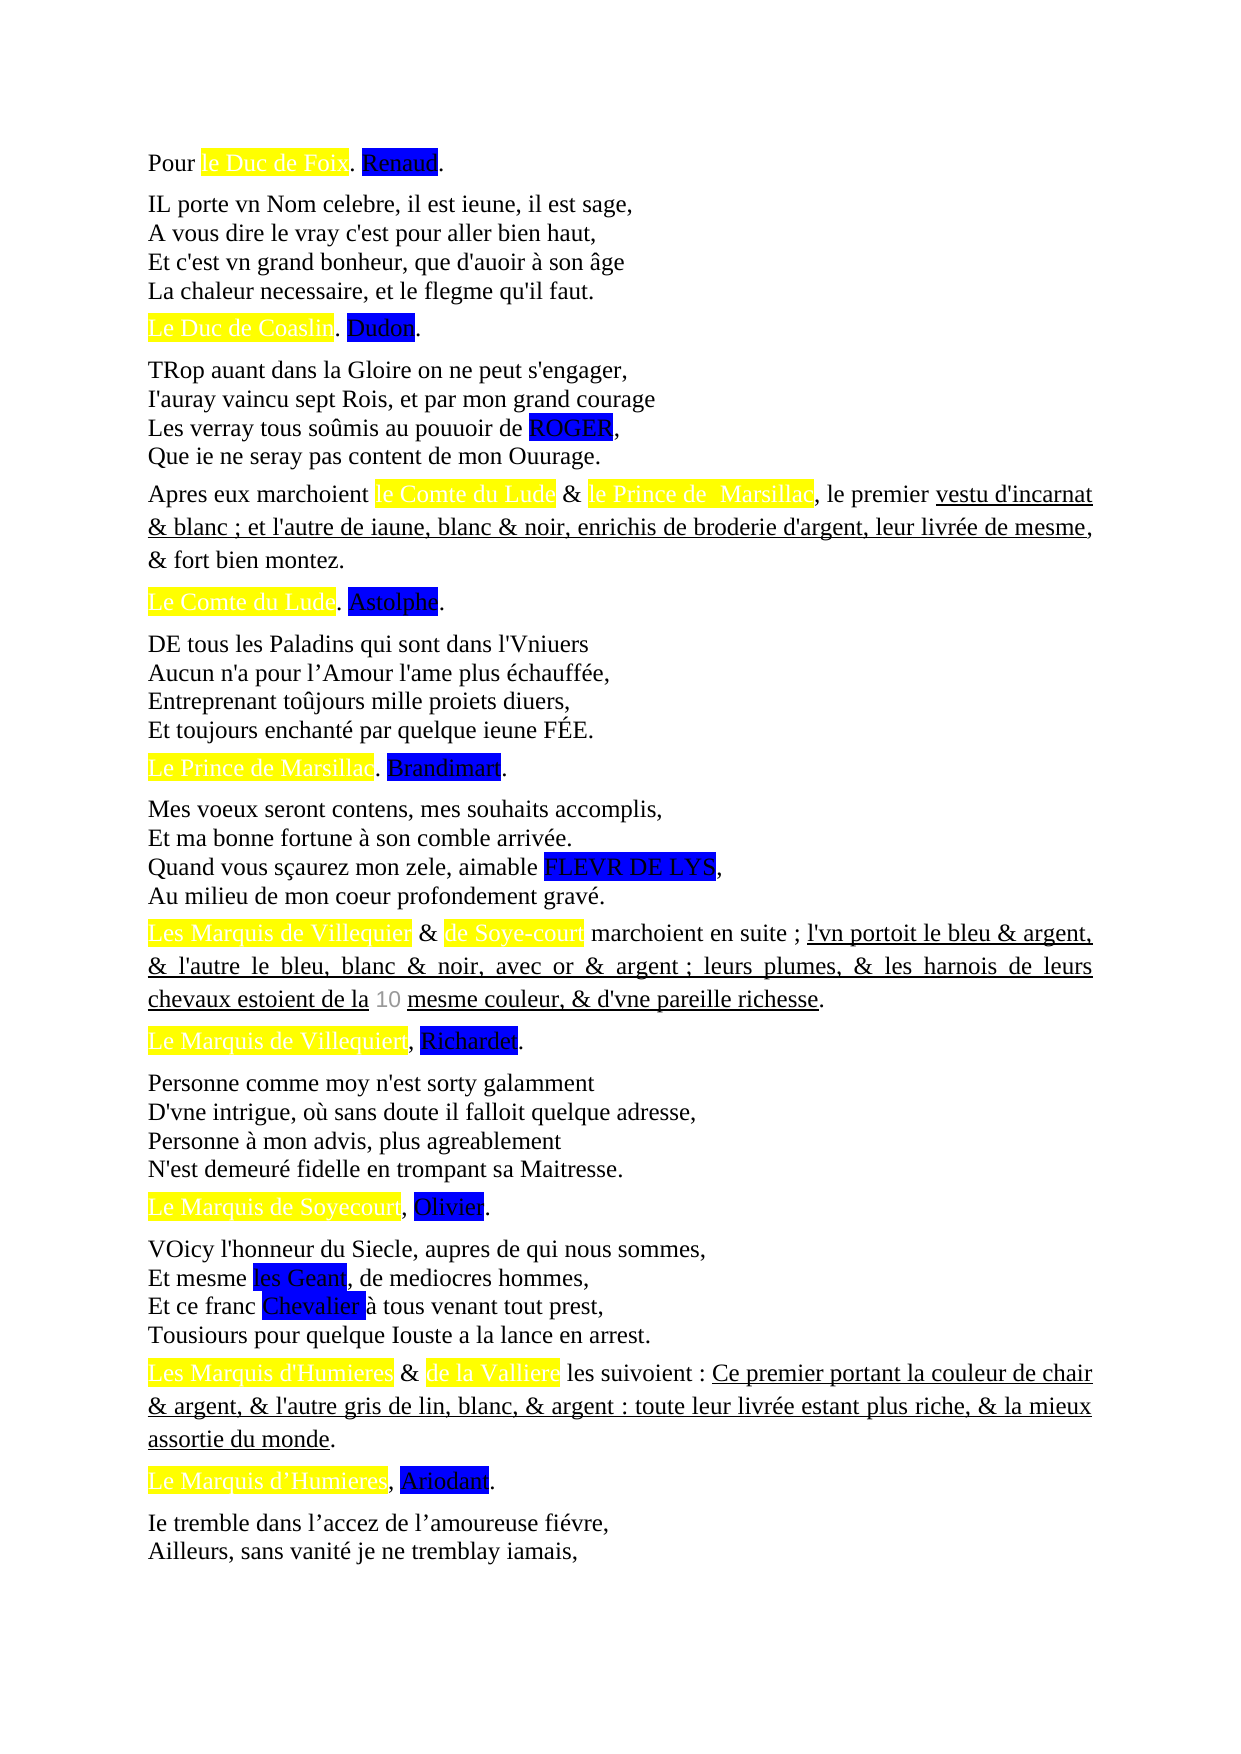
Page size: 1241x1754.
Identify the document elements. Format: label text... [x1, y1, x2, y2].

text chevaux estoient de la 10 mesme couleur, & d'vne pareille richesse. [148, 978, 1093, 1013]
text Apres eux marchoient le Comte du Lude & le Prince de Marsillac, le premier vestu d'incarnat & blanc ; et l'autre de iaune, blanc & noir, enrichis de broderie d'argent, leur livrée de mesme, & fort bien montez. [148, 479, 1093, 574]
text Personne comme moy n'est sorty galamment D'vne intrigue, où sans doute il falloit quelque adresse, Personne à mon advis, plus agreablement N'est demeuré fidelle en trompant sa Maitresse. [148, 1068, 1093, 1183]
text DE tous les Paladins qui sont dans l'Vniuers Aucun n'a pour l’Amour l'ame plus échauffée, Entreprenant toûjours mille proiets diuers, Et toujours enchanté par quelque ieune FÉE. [148, 629, 1093, 744]
text Les Marquis d'Humieres & de la Valliere les suivoient : Ce premier portant la couleur de chair & argent, & l'autre gris de lin, blanc, & argent : toute leur livrée estant plus riche, & la mieux assortie du monde. [148, 1358, 1093, 1453]
text Pour le Duc de Foix. Renaud. [148, 148, 201, 176]
text Le Duc de Coaslin. Dudon. [415, 313, 1093, 342]
text Pour le Duc de Foix. Renaud. [438, 148, 1093, 176]
text VOicy l'honneur du Siecle, aupres de qui nous sommes, Et mesme les Geant, de mediocres hommes, Et ce franc Chevalier à tous venant tout prest, Tousiours pour quelque Iouste a la lance en arrest. [148, 1234, 1093, 1349]
text IL porte vn Nom celebre, il est ieune, il est sage, A vous dire le vray c'est pour aller bien haut, Et c'est vn grand bonheur, que d'auoir à son âge La chaleur necessaire, et le flegme qu'il faut. [148, 189, 1093, 304]
text Le Prince de Marsillac. Brandimart. [501, 753, 1093, 781]
text Le Marquis de Villequiert, Richardet. [518, 1026, 1093, 1055]
text Mes voeux seront contens, mes souhaits accomplis, Et ma bonne fortune à son comble arrivée. Quand vous sçaurez mon zele, aimable FLEVR DE LYS, Au milieu de mon coeur profondement gravé. [148, 794, 1093, 909]
text TRop auant dans la Gloire on ne peut s'engager, I'auray vaincu sept Rois, et par mon grand courage Les verray tous soûmis au pouuoir de ROGER, Que ie ne seray pas content de mon Ouurage. [148, 355, 1093, 470]
text Le Marquis d’Humieres, Ariodant. [489, 1466, 1093, 1494]
text Le Comte du Lude. Astolphe. [438, 587, 1093, 616]
text Ie tremble dans l’accez de l’amoureuse fiévre, Ailleurs, sans vanité je ne tremblay iamais, [148, 1508, 1093, 1565]
text Les Marquis de Villequier & de Soye-court marchoient en suite ; l'vn portoit le bleu & argent, & l'autre le bleu, blanc & noir, avec or & argent ; leurs plumes, & les harnois de leurs [148, 918, 1093, 976]
text Le Marquis de Soyecourt, Olivier. [484, 1192, 1093, 1221]
